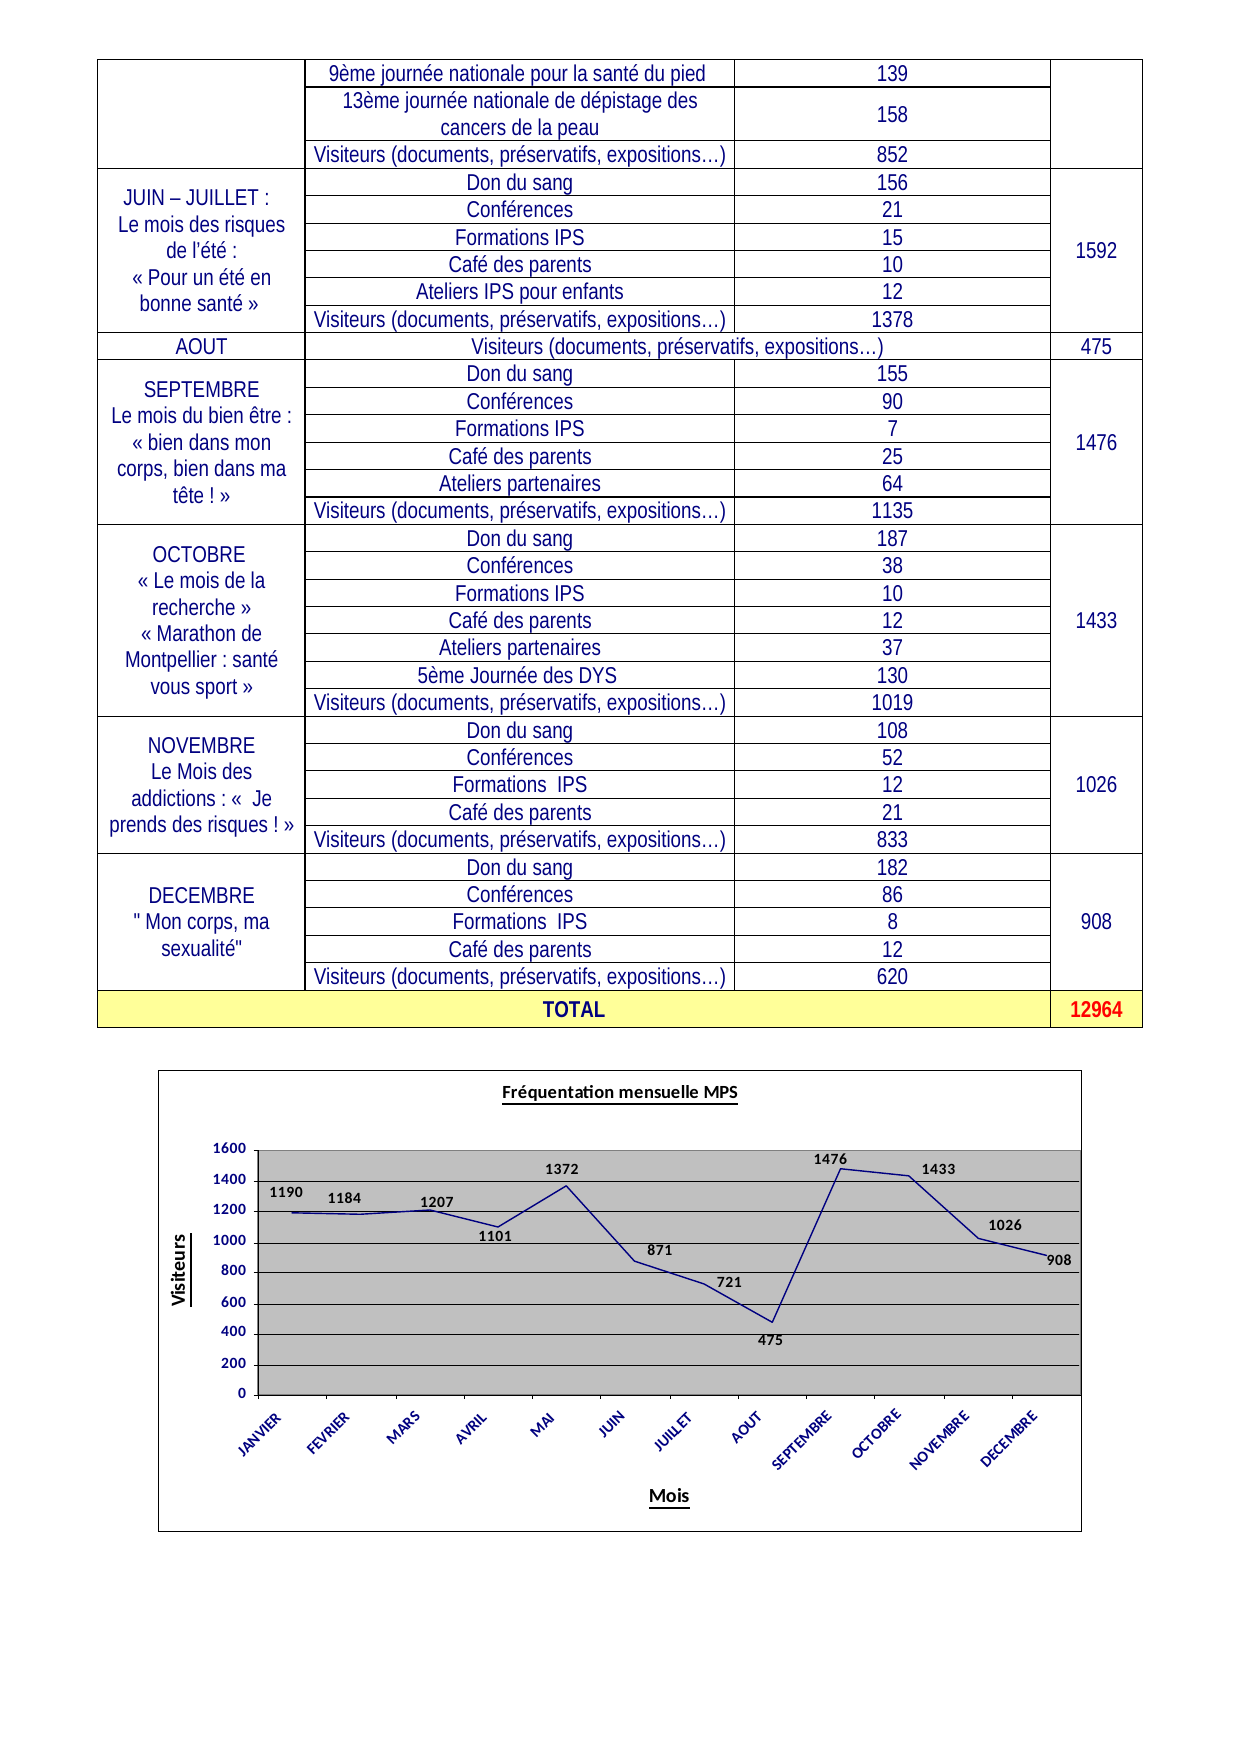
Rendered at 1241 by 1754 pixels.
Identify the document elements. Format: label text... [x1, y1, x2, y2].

table_cell Visiteurs (documents, préservatifs, expositions…) [306, 306, 734, 332]
table_cell 86 [735, 881, 1050, 907]
table_cell 1592 [1051, 169, 1142, 332]
table_cell 852 [735, 141, 1050, 168]
table_cell 13ème journée nationale de dépistage des cancers de la peau [306, 88, 734, 140]
table_cell 108 [735, 717, 1050, 743]
table_cell [98, 60, 304, 168]
table_cell Formations IPS [306, 415, 734, 442]
table_cell 908 [1051, 854, 1142, 989]
table_cell JUIN – JUILLET : Le mois des risques de l’été : « Pour un été en bonne santé » [98, 169, 304, 332]
table_cell Visiteurs (documents, préservatifs, expositions…) [306, 141, 734, 168]
table_cell Don du sang [306, 717, 734, 743]
table_cell Don du sang [306, 360, 734, 387]
table_cell 158 [735, 88, 1050, 140]
table_cell 9ème journée nationale pour la santé du pied [306, 60, 734, 86]
table_cell Ateliers IPS pour enfants [306, 278, 734, 304]
table_cell 1019 [735, 689, 1050, 716]
table_cell 182 [735, 854, 1050, 880]
table_cell Visiteurs (documents, préservatifs, expositions…) [306, 498, 734, 524]
table_cell Conférences [306, 388, 734, 414]
table_cell Visiteurs (documents, préservatifs, expositions…) [306, 826, 734, 852]
table_cell OCTOBRE « Le mois de la recherche » « Marathon de Montpellier : santé vous sport » [98, 525, 304, 716]
table_cell 187 [735, 525, 1050, 551]
table_cell 7 [735, 415, 1050, 442]
table_cell Don du sang [306, 525, 734, 551]
table_cell Ateliers partenaires [306, 470, 734, 496]
table_cell 475 [1051, 333, 1142, 359]
table_cell 156 [735, 169, 1050, 195]
table_cell AOUT [98, 333, 304, 359]
table_cell Café des parents [306, 443, 734, 469]
table_cell 8 [735, 908, 1050, 935]
table_cell 139 [735, 60, 1050, 86]
table_cell Conférences [306, 196, 734, 222]
table_cell Formations IPS [306, 771, 734, 798]
table_cell Café des parents [306, 607, 734, 633]
table_cell Visiteurs (documents, préservatifs, expositions…) [306, 333, 1050, 359]
table_cell Ateliers partenaires [306, 634, 734, 661]
table_cell 833 [735, 826, 1050, 852]
table_cell 12 [735, 278, 1050, 304]
table_cell 12 [735, 936, 1050, 962]
table_cell 12964 [1051, 991, 1142, 1027]
table_cell TOTAL [98, 991, 1050, 1027]
table_cell 37 [735, 634, 1050, 661]
table_cell Conférences [306, 881, 734, 907]
table_cell 1135 [735, 498, 1050, 524]
table_cell Formations IPS [306, 908, 734, 935]
table_cell Conférences [306, 744, 734, 770]
table_cell Formations IPS [306, 224, 734, 250]
table_cell 1476 [1051, 360, 1142, 524]
table_cell Café des parents [306, 936, 734, 962]
table_cell Visiteurs (documents, préservatifs, expositions…) [306, 963, 734, 989]
table_cell 12 [735, 771, 1050, 798]
table_cell 15 [735, 224, 1050, 250]
table_cell 155 [735, 360, 1050, 387]
table_cell 620 [735, 963, 1050, 989]
table_cell 10 [735, 251, 1050, 277]
table_cell Formations IPS [306, 580, 734, 606]
table_cell 1026 [1051, 717, 1142, 852]
table_cell DECEMBRE " Mon corps, ma sexualité" [98, 854, 304, 989]
table_cell Don du sang [306, 854, 734, 880]
table_cell Conférences [306, 552, 734, 578]
table_cell 12 [735, 607, 1050, 633]
table_cell 52 [735, 744, 1050, 770]
table_cell [1051, 60, 1142, 168]
table_cell 64 [735, 470, 1050, 496]
table_cell Visiteurs (documents, préservatifs, expositions…) [306, 689, 734, 716]
table_cell 5ème Journée des DYS [306, 662, 734, 688]
table_cell 1378 [735, 306, 1050, 332]
table_cell 38 [735, 552, 1050, 578]
table_cell Café des parents [306, 799, 734, 825]
table_cell NOVEMBRE Le Mois des addictions : « Je prends des risques ! » [98, 717, 304, 852]
table_cell 25 [735, 443, 1050, 469]
table_cell 130 [735, 662, 1050, 688]
table_cell SEPTEMBRE Le mois du bien être : « bien dans mon corps, bien dans ma tête ! » [98, 360, 304, 524]
table_cell Café des parents [306, 251, 734, 277]
table_cell 90 [735, 388, 1050, 414]
table_cell 1433 [1051, 525, 1142, 716]
table_cell Don du sang [306, 169, 734, 195]
table_cell 21 [735, 196, 1050, 222]
table_cell 21 [735, 799, 1050, 825]
table_cell 10 [735, 580, 1050, 606]
